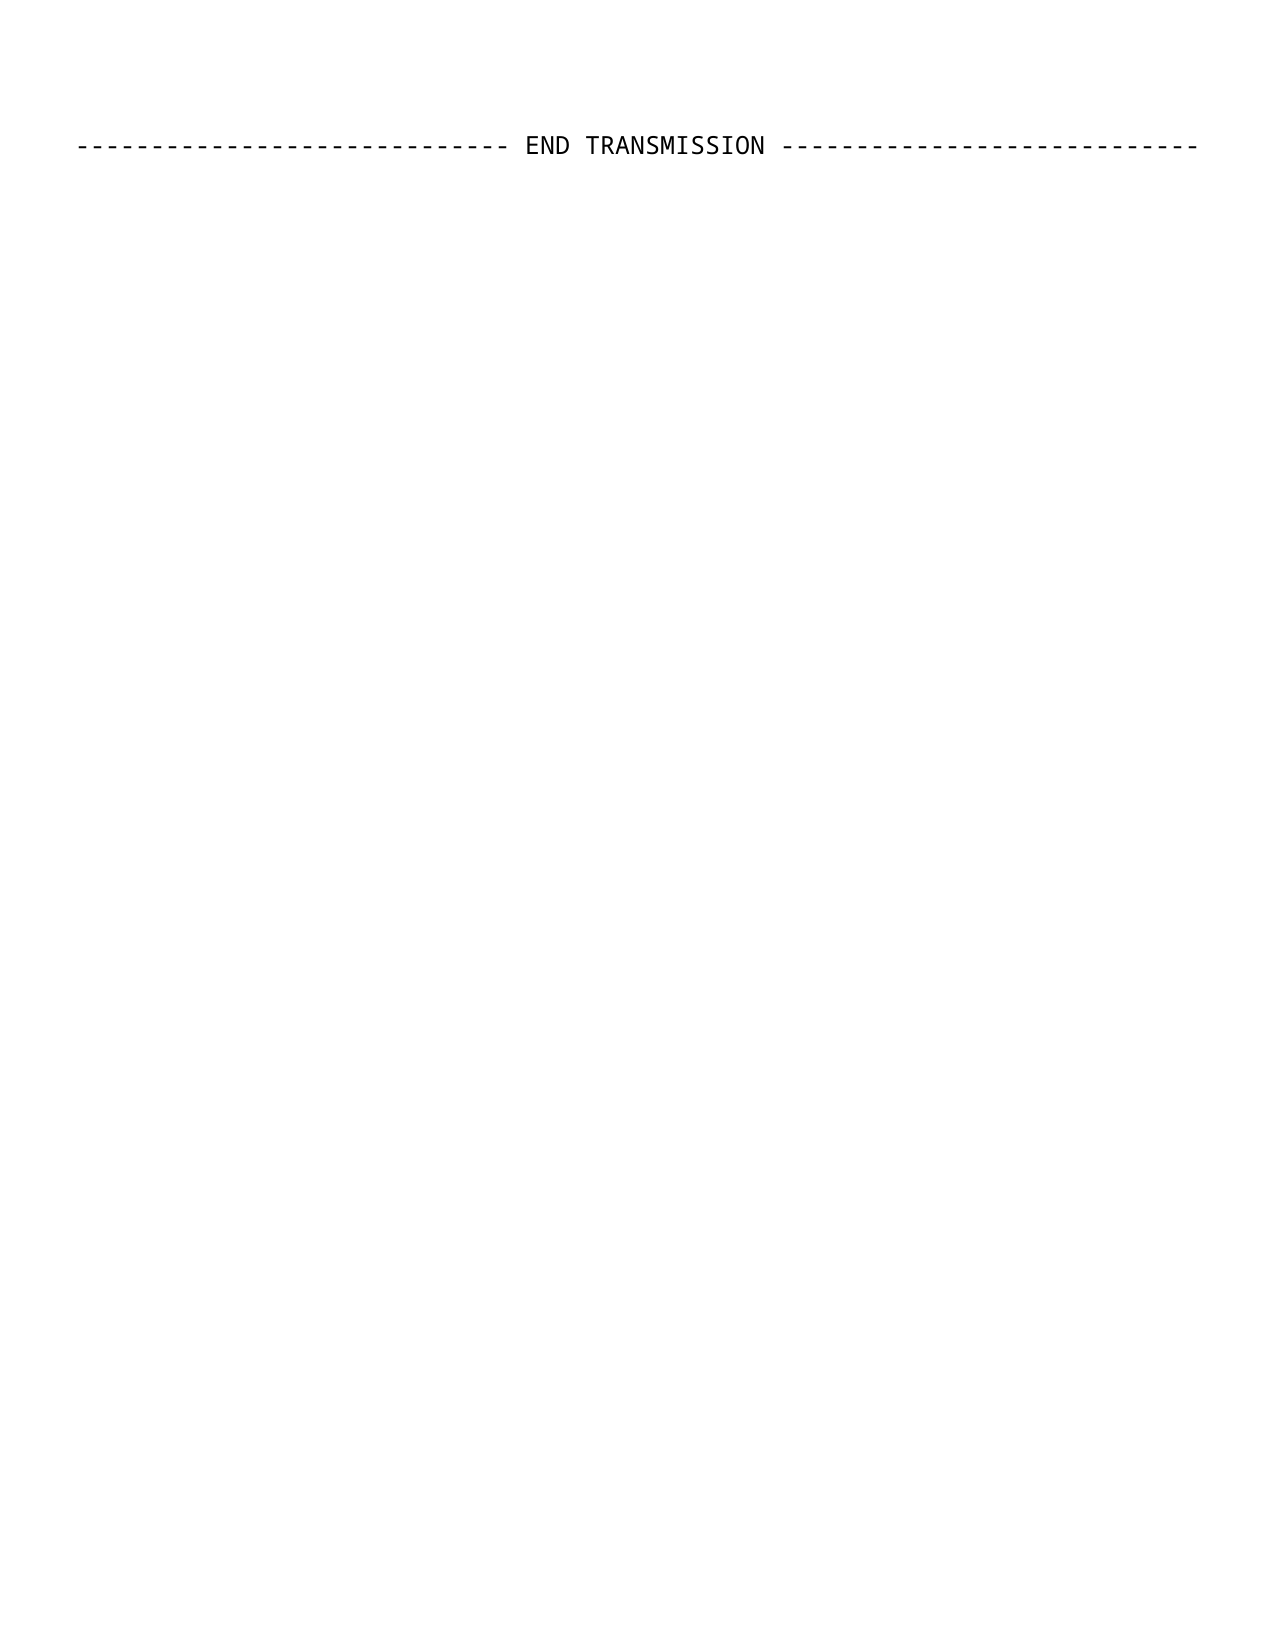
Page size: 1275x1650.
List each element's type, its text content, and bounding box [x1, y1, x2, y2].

text ----------------------------- END TRANSMISSION ---------------------------- [75, 128, 1200, 162]
